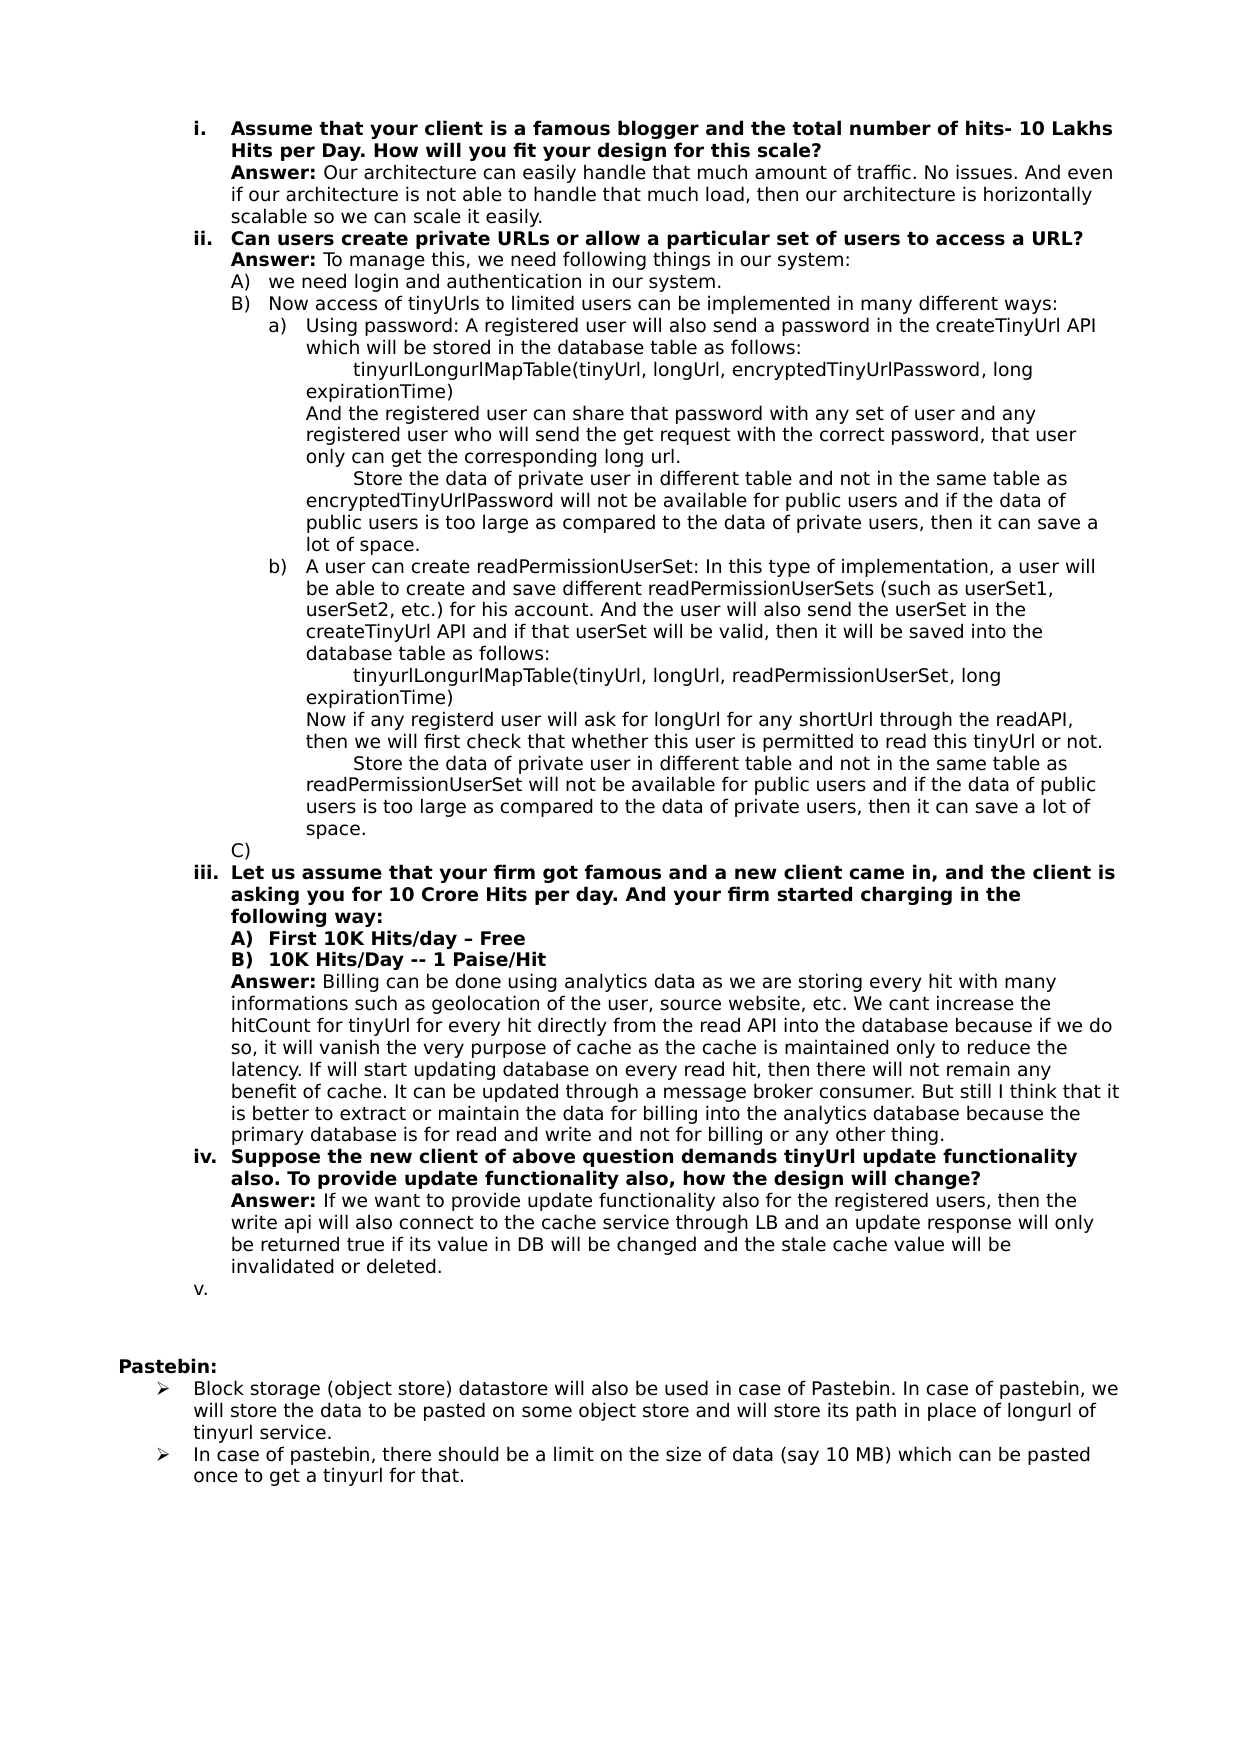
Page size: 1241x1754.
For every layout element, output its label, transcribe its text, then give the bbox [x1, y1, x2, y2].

list tinyurlLongurlMapTable(tinyUrl, longUrl, readPermissionUserSet, long expirationTime) [268, 665, 1122, 709]
list Using password: A registered user will also send a password in the createTinyUrl API which will be stored in the database table as follows: [268, 315, 1122, 359]
list Can users create private URLs or allow a particular set of users to access a URL? [193, 227, 1122, 249]
list A user can create readPermissionUserSet: In this type of implementation, a user will be able to create and save different readPermissionUserSets (such as userSet1, userSet2, etc.) for his account. And the user will also send the userSet in the createTinyUrl API and if that userSet will be valid, then it will be saved into the database table as follows: [268, 556, 1122, 665]
list Store the data of private user in different table and not in the same table as readPermissionUserSet will not be available for public users and if the data of public users is too large as compared to the data of private users, then it can save a lot of space. [268, 752, 1122, 840]
list Answer: Billing can be done using analytics data as we are storing every hit with many informations such as geolocation of the user, source website, etc. We cant increase the hitCount for tinyUrl for every hit directly from the read API into the database because if we do so, it will vanish the very purpose of cache as the cache is maintained only to reduce the latency. If will start updating database on every read hit, then there will not remain any benefit of cache. It can be updated through a message broker consumer. But still I think that it is better to extract or maintain the data for billing into the analytics database because the primary database is for read and write and not for billing or any other thing. [193, 971, 1122, 1146]
text Pastebin: [118, 1356, 1122, 1378]
list 10K Hits/Day -- 1 Paise/Hit [231, 949, 1122, 971]
list Let us assume that your firm got famous and a new client came in, and the client is asking you for 10 Crore Hits per day. And your firm started charging in the following way: [193, 862, 1122, 927]
list And the registered user can share that password with any set of user and any registered user who will send the get request with the correct password, that user only can get the corresponding long url. [268, 402, 1122, 468]
list Now access of tinyUrls to limited users can be implemented in many different ways: [231, 293, 1122, 315]
list tinyurlLongurlMapTable(tinyUrl, longUrl, encryptedTinyUrlPassword, long expirationTime) [268, 359, 1122, 402]
list Suppose the new client of above question demands tinyUrl update functionality also. To provide update functionality also, how the design will change? [193, 1146, 1122, 1190]
list Answer: To manage this, we need following things in our system: [193, 249, 1122, 271]
list First 10K Hits/day – Free [231, 927, 1122, 949]
list Answer: If we want to provide update functionality also for the registered users, then the write api will also connect to the cache service through LB and an update response will only be returned true if its value in DB will be changed and the stale cache value will be invalidated or deleted. [193, 1190, 1122, 1277]
list we need login and authentication in our system. [231, 271, 1122, 293]
list In case of pastebin, there should be a limit on the size of data (say 10 MB) which can be pasted once to get a tinyurl for that. [156, 1443, 1122, 1487]
list Assume that your client is a famous blogger and the total number of hits- 10 Lakhs Hits per Day. How will you fit your design for this scale? [193, 118, 1122, 162]
list Now if any registerd user will ask for longUrl for any shortUrl through the readAPI, then we will first check that whether this user is permitted to read this tinyUrl or not. [268, 709, 1122, 752]
list Answer: Our architecture can easily handle that much amount of traffic. No issues. And even if our architecture is not able to handle that much load, then our architecture is horizontally scalable so we can scale it easily. [193, 162, 1122, 227]
list Store the data of private user in different table and not in the same table as encryptedTinyUrlPassword will not be available for public users and if the data of public users is too large as compared to the data of private users, then it can save a lot of space. [268, 468, 1122, 556]
list Block storage (object store) datastore will also be used in case of Pastebin. In case of pastebin, we will store the data to be pasted on some object store and will store its path in place of longurl of tinyurl service. [156, 1378, 1122, 1443]
